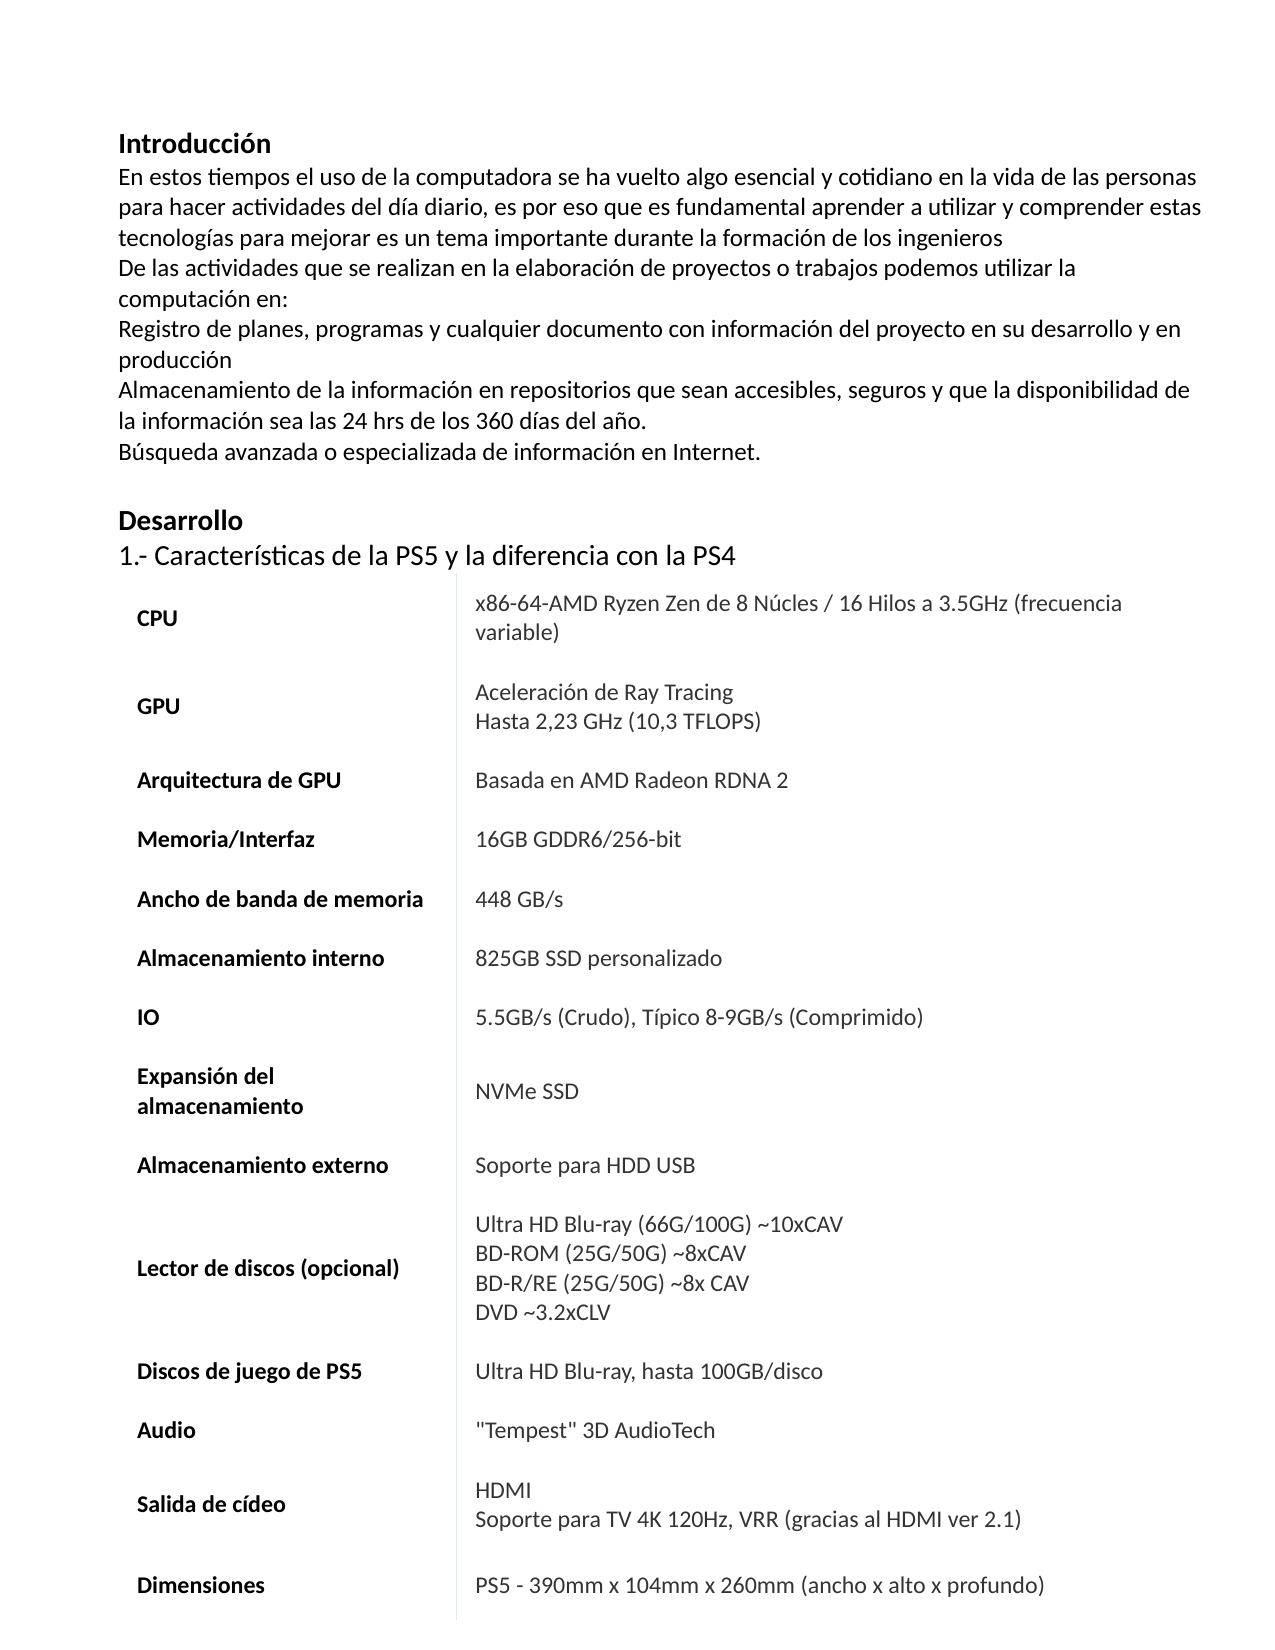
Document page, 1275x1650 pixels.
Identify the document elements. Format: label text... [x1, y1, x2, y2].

table_cell 448 GB/s [457, 869, 1190, 928]
table_cell Audio [118, 1401, 456, 1460]
table_cell Expansión del almacenamiento [118, 1046, 456, 1135]
table_cell Ultra HD Blu-ray, hasta 100GB/disco [457, 1341, 1190, 1401]
text Desarrollo [118, 502, 1205, 537]
text Registro de planes, programas y cualquier documento con información del proyecto en su desarrollo y en producción [118, 313, 1205, 374]
text 1.- Características de la PS5 y la diferencia con la PS4 [118, 537, 1205, 573]
table_cell Arquitectura de GPU [118, 750, 456, 809]
table_cell Ancho de banda de memoria [118, 869, 456, 928]
table_cell GPU [118, 662, 456, 750]
table_cell NVMe SSD [457, 1046, 1190, 1135]
table_cell Memoria/Interfaz [118, 809, 456, 869]
table_cell Salida de cídeo [118, 1460, 456, 1548]
table_header CPU [118, 573, 456, 662]
text En estos tiempos el uso de la computadora se ha vuelto algo esencial y cotidiano en la vida de las personas para hacer actividades del día diario, es por eso que es fundamental aprender a utilizar y comprender estas tecnologías para mejorar es un tema importante durante la formación de los ingenieros [118, 161, 1205, 252]
table_cell PS5 - 390mm x 104mm x 260mm (ancho x alto x profundo) [457, 1549, 1190, 1620]
text Introducción [118, 125, 1205, 161]
table_header x86-64-AMD Ryzen Zen de 8 Núcles / 16 Hilos a 3.5GHz (frecuencia variable) [457, 573, 1190, 662]
table_cell 5.5GB/s (Crudo), Típico 8-9GB/s (Comprimido) [457, 987, 1190, 1046]
table_cell 16GB GDDR6/256-bit [457, 809, 1190, 869]
table_cell 825GB SSD personalizado [457, 928, 1190, 987]
table_cell Soporte para HDD USB [457, 1135, 1190, 1194]
table_cell "Tempest" 3D AudioTech [457, 1401, 1190, 1460]
table_cell Dimensiones [118, 1549, 456, 1620]
text Almacenamiento de la información en repositorios que sean accesibles, seguros y que la disponibilidad de la información sea las 24 hrs de los 360 días del año. [118, 374, 1205, 436]
table_cell Discos de juego de PS5 [118, 1341, 456, 1401]
text Búsqueda avanzada o especializada de información en Internet. [118, 436, 1205, 466]
table_cell HDMI Soporte para TV 4K 120Hz, VRR (gracias al HDMI ver 2.1) [457, 1460, 1190, 1548]
table_cell IO [118, 987, 456, 1046]
text De las actividades que se realizan en la elaboración de proyectos o trabajos podemos utilizar la computación en: [118, 252, 1205, 313]
table_cell Almacenamiento interno [118, 928, 456, 987]
table_cell Almacenamiento externo [118, 1135, 456, 1194]
table_cell Lector de discos (opcional) [118, 1194, 456, 1341]
table_cell Aceleración de Ray Tracing Hasta 2,23 GHz (10,3 TFLOPS) [457, 662, 1190, 750]
table_cell Ultra HD Blu-ray (66G/100G) ~10xCAV BD-ROM (25G/50G) ~8xCAV BD-R/RE (25G/50G) ~8x CAV DVD ~3.2xCLV [457, 1194, 1190, 1341]
table_cell Basada en AMD Radeon RDNA 2 [457, 750, 1190, 809]
